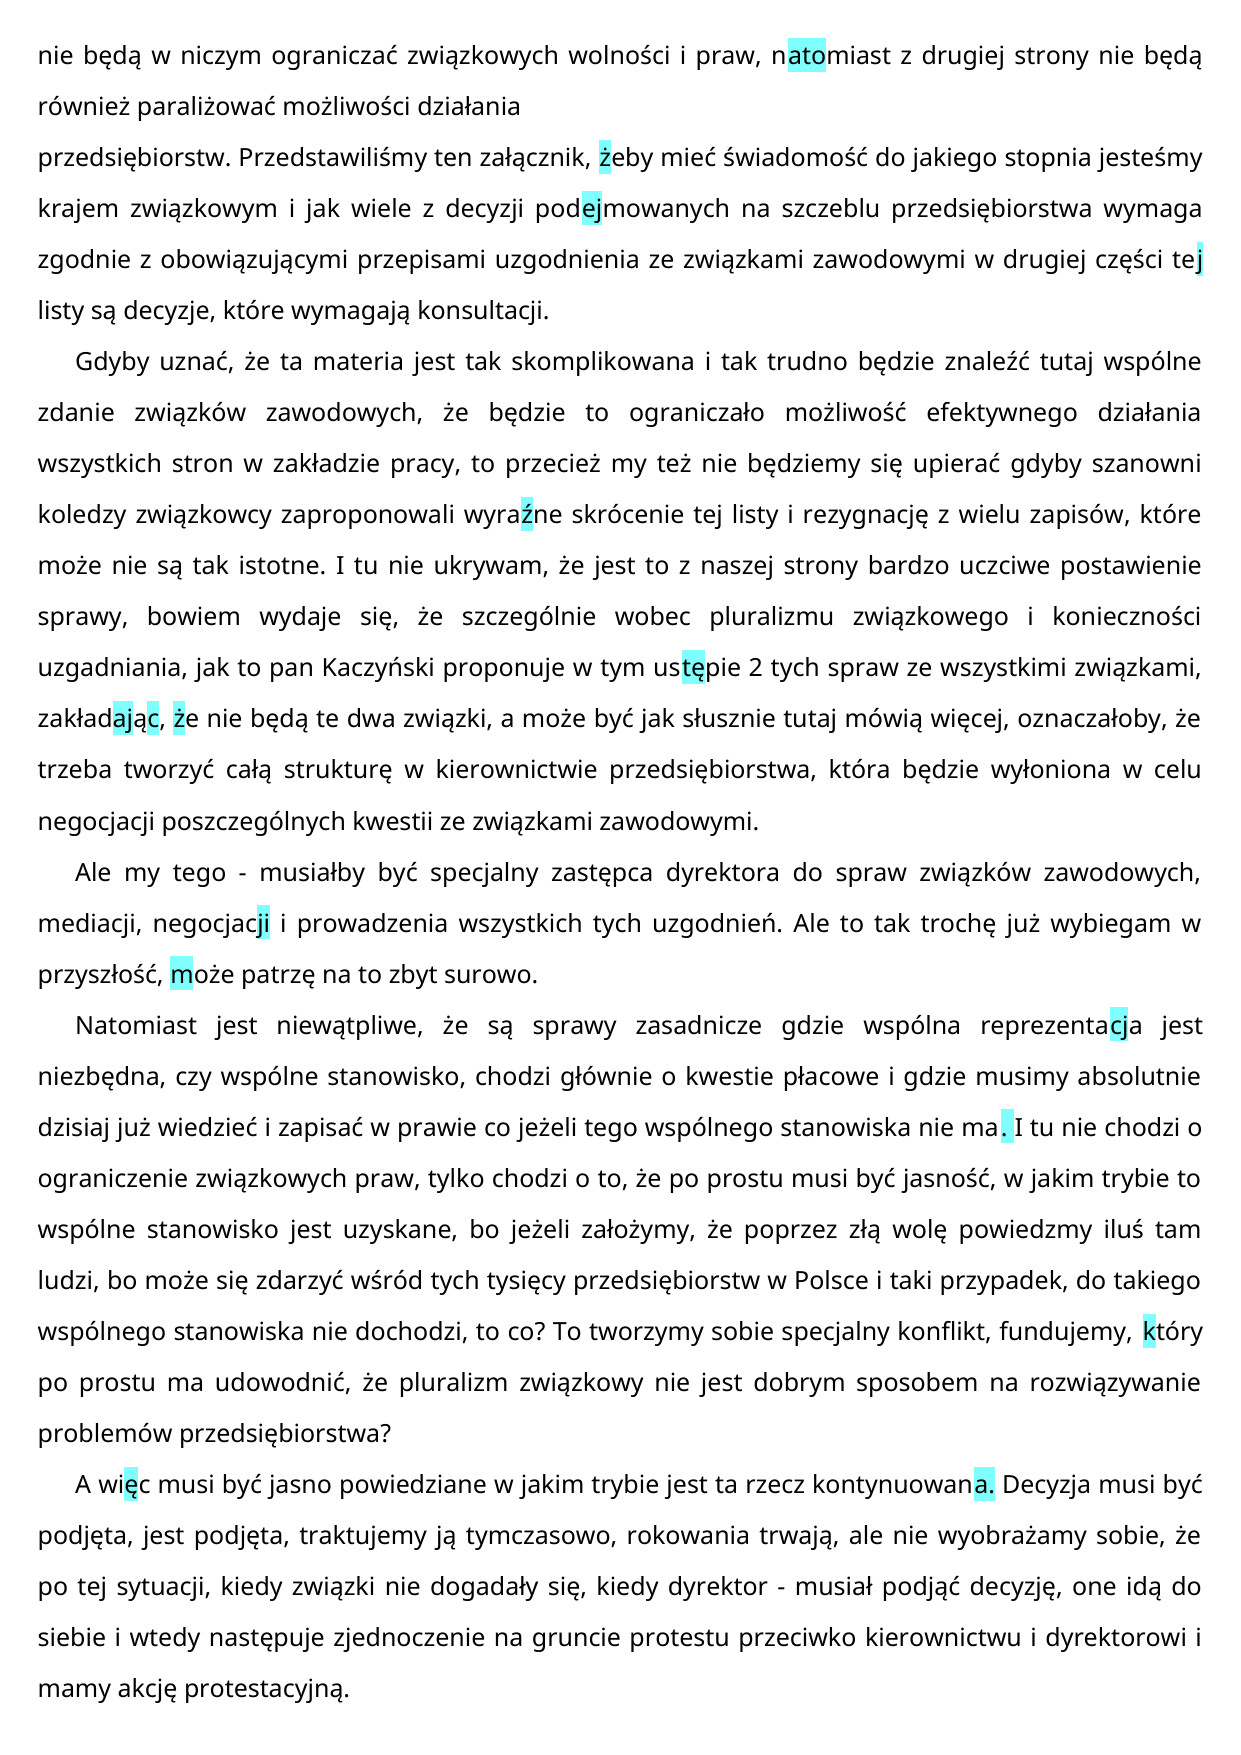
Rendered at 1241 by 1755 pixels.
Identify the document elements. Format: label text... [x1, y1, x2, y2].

text nie będą w niczym ograniczać związkowych wolności i praw, natomiast z drugiej strony nie będą również paraliżować możliwości działania [37, 37, 1203, 123]
text przedsiębiorstw. Przedstawiliśmy ten załącznik, żeby mieć świadomość do jakiego stopnia jesteśmy krajem związkowym i jak wiele z decyzji podejmowanych na szczeblu przedsiębiorstwa wymaga zgodnie z obowiązującymi przepisami uzgodnienia ze związkami zawodowymi w drugiej części tej listy są decyzje, które wymagają konsultacji. [37, 139, 1203, 327]
text Natomiast jest niewątpliwe, że są sprawy zasadnicze gdzie wspólna reprezentacja jest niezbędna, czy wspólne stanowisko, chodzi głównie o kwestie płacowe i gdzie musimy absolutnie dzisiaj już wiedzieć i zapisać w prawie co jeżeli tego wspólnego stanowiska nie ma. I tu nie chodzi o ograniczenie związkowych praw, tylko chodzi o to, że po prostu musi być jasność, w jakim trybie to wspólne stanowisko jest uzyskane, bo jeżeli założymy, że poprzez złą wolę powiedzmy iluś tam ludzi, bo może się zdarzyć wśród tych tysięcy przedsiębiorstw w Polsce i taki przypadek, do takiego wspólnego stanowiska nie dochodzi, to co? To tworzymy sobie specjalny konflikt, fundujemy, który po prostu ma udowodnić, że pluralizm związkowy nie jest dobrym sposobem na rozwiązywanie problemów przedsiębiorstwa? [37, 1007, 1203, 1450]
text A więc musi być jasno powiedziane w jakim trybie jest ta rzecz kontynuowana. Decyzja musi być podjęta, jest podjęta, traktujemy ją tymczasowo, rokowania trwają, ale nie wyobrażamy sobie, że po tej sytuacji, kiedy związki nie dogadały się, kiedy dyrektor - musiał podjąć decyzję, one idą do siebie i wtedy następuje zjednoczenie na gruncie protestu przeciwko kierownictwu i dyrektorowi i mamy akcję protestacyjną. [37, 1467, 1203, 1705]
text Ale my tego - musiałby być specjalny zastępca dyrektora do spraw związków zawodowych, mediacji, negocjacji i prowadzenia wszystkich tych uzgodnień. Ale to tak trochę już wybiegam w przyszłość, może patrzę na to zbyt surowo. [37, 854, 1203, 990]
text Gdyby uznać, że ta materia jest tak skomplikowana i tak trudno będzie znaleźć tutaj wspólne zdanie związków zawodowych, że będzie to ograniczało możliwość efektywnego działania wszystkich stron w zakładzie pracy, to przecież my też nie będziemy się upierać gdyby szanowni koledzy związkowcy zaproponowali wyraźne skrócenie tej listy i rezygnację z wielu zapisów, które może nie są tak istotne. I tu nie ukrywam, że jest to z naszej strony bardzo uczciwe postawienie sprawy, bowiem wydaje się, że szczególnie wobec pluralizmu związkowego i konieczności uzgadniania, jak to pan Kaczyński proponuje w tym ustępie 2 tych spraw ze wszystkimi związkami, zakładając, że nie będą te dwa związki, a może być jak słusznie tutaj mówią więcej, oznaczałoby, że trzeba tworzyć całą strukturę w kierownictwie przedsiębiorstwa, która będzie wyłoniona w celu negocjacji poszczególnych kwestii ze związkami zawodowymi. [37, 344, 1203, 837]
